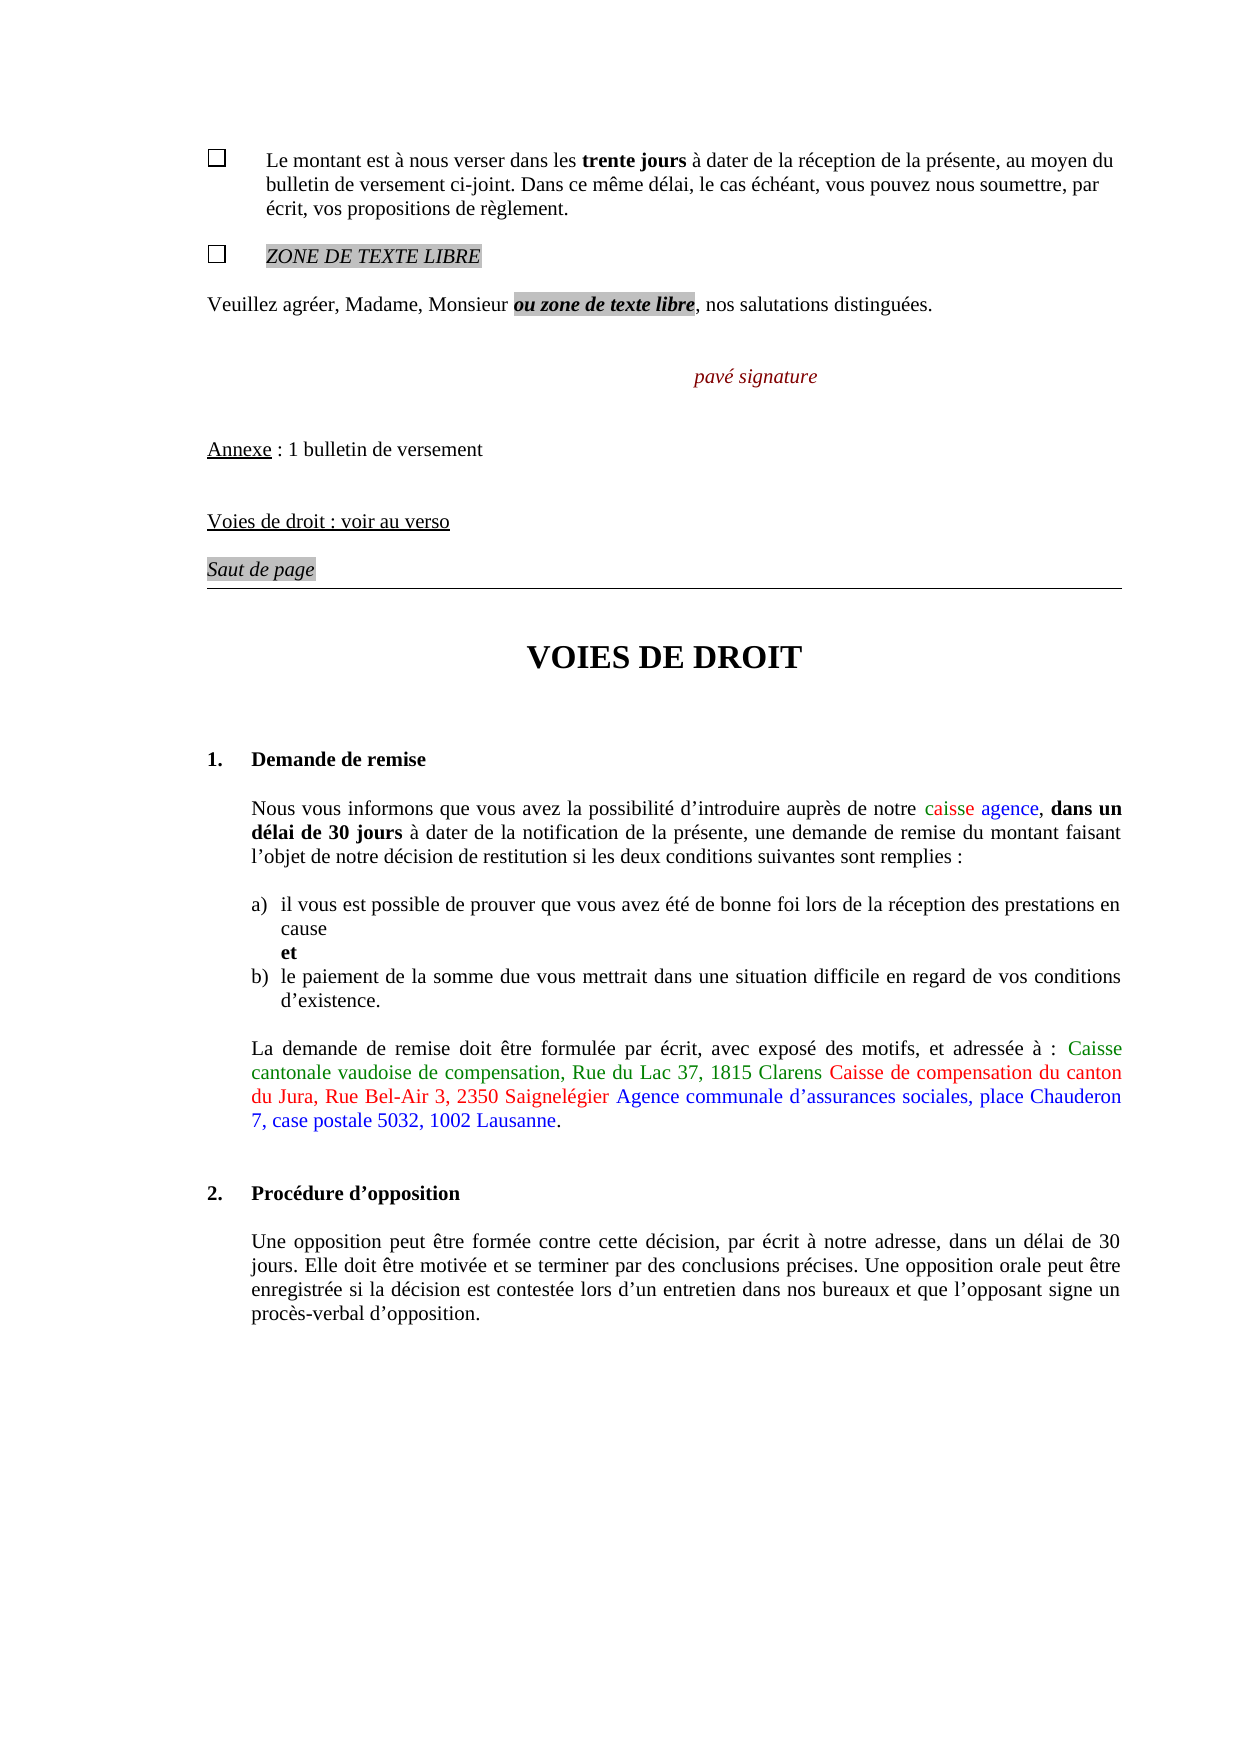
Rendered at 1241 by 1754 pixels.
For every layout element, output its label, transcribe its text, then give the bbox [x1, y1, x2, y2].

text a) il vous est possible de prouver que vous avez été de bonne foi lors de la réception des prestations en cause [207, 892, 1122, 940]
text Nous vous informons que vous avez la possibilité d’introduire auprès de notre caisse agence, dans un délai de 30 jours à dater de la notification de la présente, une demande de remise du montant faisant l’objet de notre décision de restitution si les deux conditions suivantes sont remplies : [207, 796, 1122, 868]
text 1. Demande de remise [207, 747, 1122, 771]
text Voies de droit : voir au verso [207, 509, 1122, 533]
text VOIES DE DROIT [207, 637, 1122, 675]
text Le montant est à nous verser dans les trente jours à dater de la réception de la présente, au moyen du bulletin de versement ci-joint. Dans ce même délai, le cas échéant, vous pouvez nous soumettre, par écrit, vos propositions de règlement. [207, 148, 1122, 220]
text b) le paiement de la somme due vous mettrait dans une situation difficile en regard de vos conditions d’existence. [207, 964, 1122, 1012]
text Veuillez agréer, Madame, Monsieur ou zone de texte libre, nos salutations distinguées. [207, 292, 1122, 316]
text pavé signature [207, 364, 1122, 388]
text Saut de page [207, 557, 1122, 581]
text et [207, 940, 1122, 964]
text 2. Procédure d’opposition [207, 1181, 1122, 1204]
text ZONE DE TEXTE LIBRE [207, 244, 1122, 268]
text Une opposition peut être formée contre cette décision, par écrit à notre adresse, dans un délai de 30 jours. Elle doit être motivée et se terminer par des conclusions précises. Une opposition orale peut être enregistrée si la décision est contestée lors d’un entretien dans nos bureaux et que l’opposant signe un procès-verbal d’opposition. [207, 1229, 1122, 1325]
text Annexe : 1 bulletin de versement [207, 436, 1122, 461]
text La demande de remise doit être formulée par écrit, avec exposé des motifs, et adressée à : Caisse cantonale vaudoise de compensation, Rue du Lac 37, 1815 Clarens Caisse de compensation du canton du Jura, Rue Bel-Air 3, 2350 Saignelégier Agence communale d’assurances sociales, place Chauderon 7, case postale 5032, 1002 Lausanne. [207, 1036, 1122, 1132]
